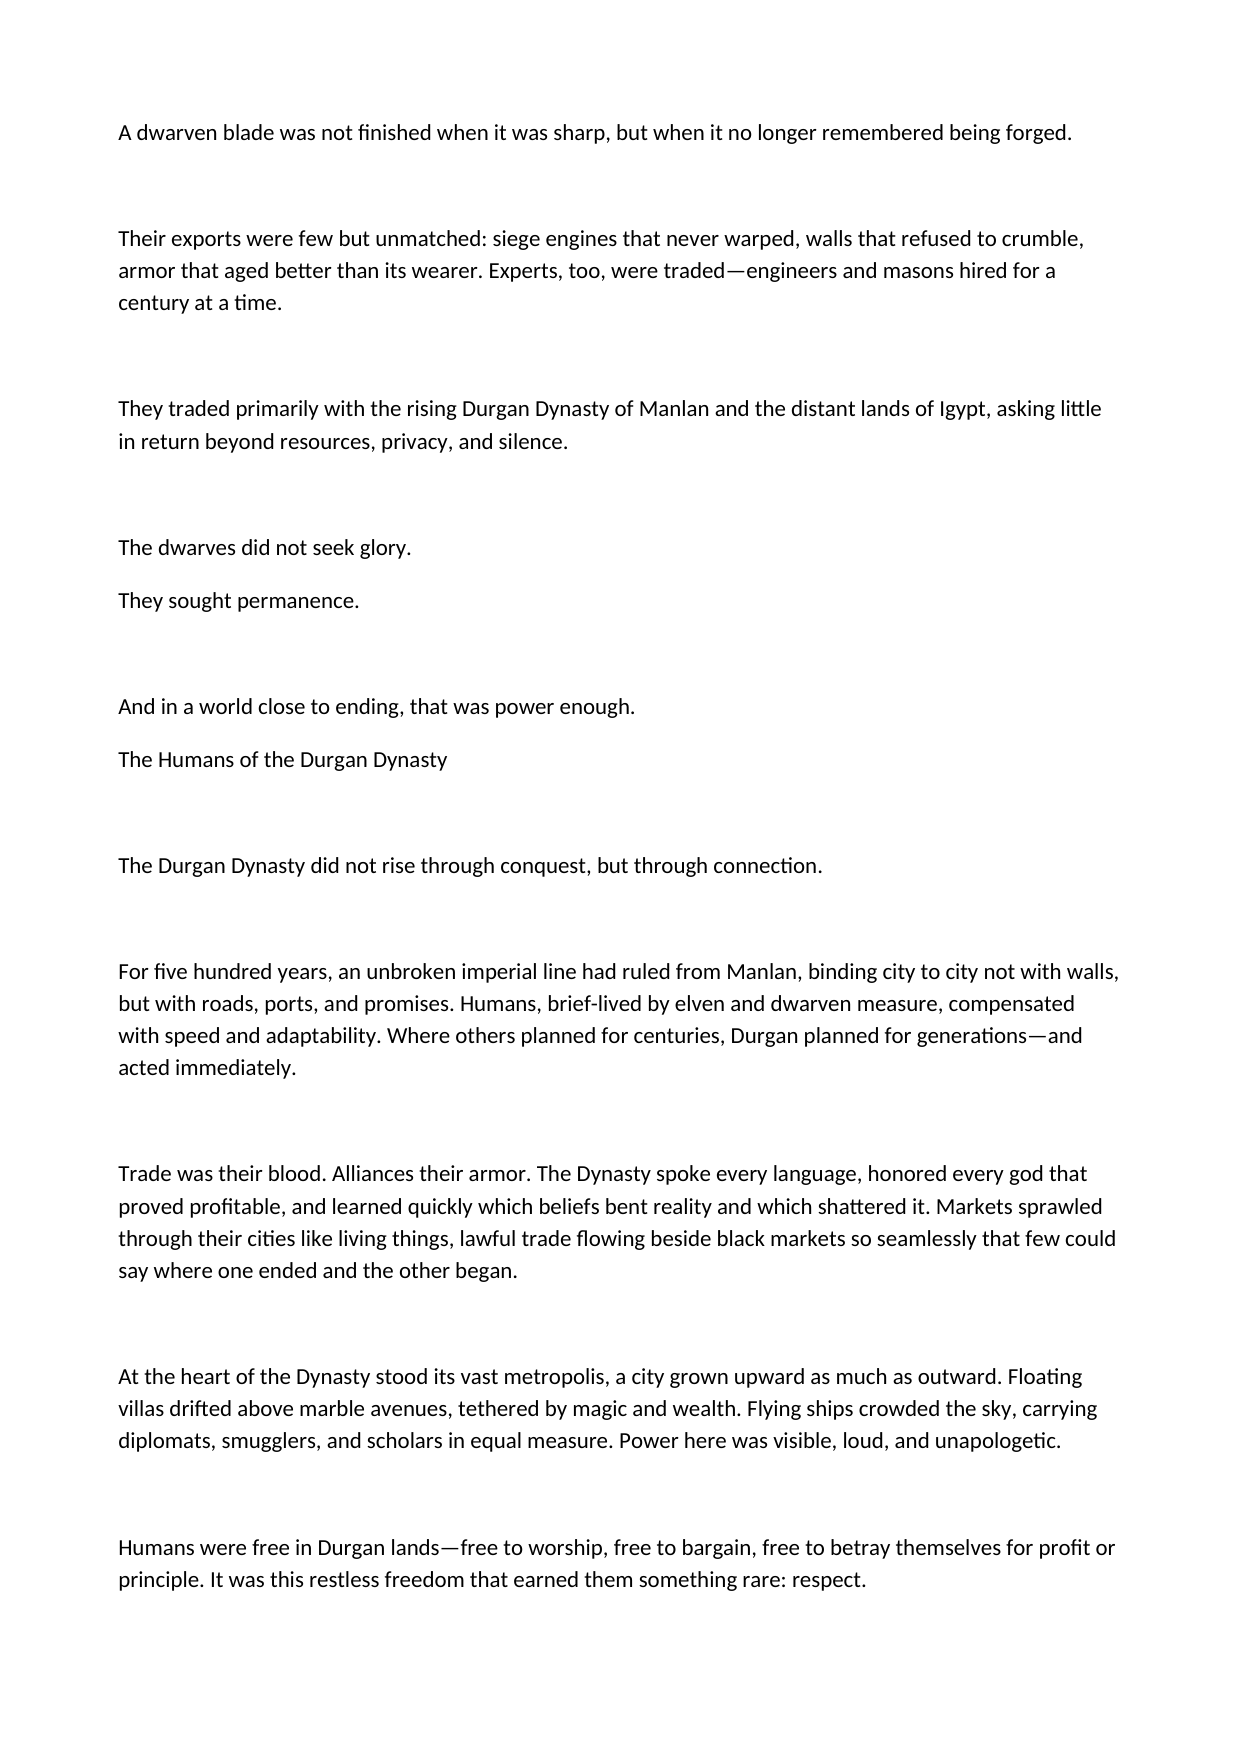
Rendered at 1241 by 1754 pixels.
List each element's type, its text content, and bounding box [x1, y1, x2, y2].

text The Humans of the Durgan Dynasty [118, 745, 1122, 773]
text A dwarven blade was not finished when it was sharp, but when it no longer remembered being forged. [118, 118, 1122, 146]
text They traded primarily with the rising Durgan Dynasty of Manlan and the distant lands of Igypt, asking little in return beyond resources, privacy, and silence. [118, 394, 1122, 455]
text The dwarves did not seek glory. [118, 533, 1122, 561]
text The Durgan Dynasty did not rise through conquest, but through connection. [118, 851, 1122, 879]
text Trade was their blood. Alliances their armor. The Dynasty spoke every language, honored every god that proved profitable, and learned quickly which beliefs bent reality and which shattered it. Markets sprawled through their cities like living things, lawful trade flowing beside black markets so seamlessly that few could say where one ended and the other began. [118, 1159, 1122, 1284]
text Their exports were few but unmatched: siege engines that never warped, walls that refused to crumble, armor that aged better than its wearer. Experts, too, were traded—engineers and masons hired for a century at a time. [118, 224, 1122, 317]
text For five hundred years, an unbroken imperial line had ruled from Manlan, binding city to city not with walls, but with roads, ports, and promises. Humans, brief-lived by elven and dwarven measure, compensated with speed and adaptability. Where others planned for centuries, Durgan planned for generations—and acted immediately. [118, 957, 1122, 1082]
text And in a world close to ending, that was power enough. [118, 692, 1122, 720]
text At the heart of the Dynasty stood its vast metropolis, a city grown upward as much as outward. Floating villas drifted above marble avenues, tethered by magic and wealth. Flying ships crowded the sky, carrying diplomats, smugglers, and scholars in equal measure. Power here was visible, loud, and unapologetic. [118, 1362, 1122, 1454]
text They sought permanence. [118, 586, 1122, 614]
text Humans were free in Durgan lands—free to worship, free to bargain, free to betray themselves for profit or principle. It was this restless freedom that earned them something rare: respect. [118, 1533, 1122, 1593]
